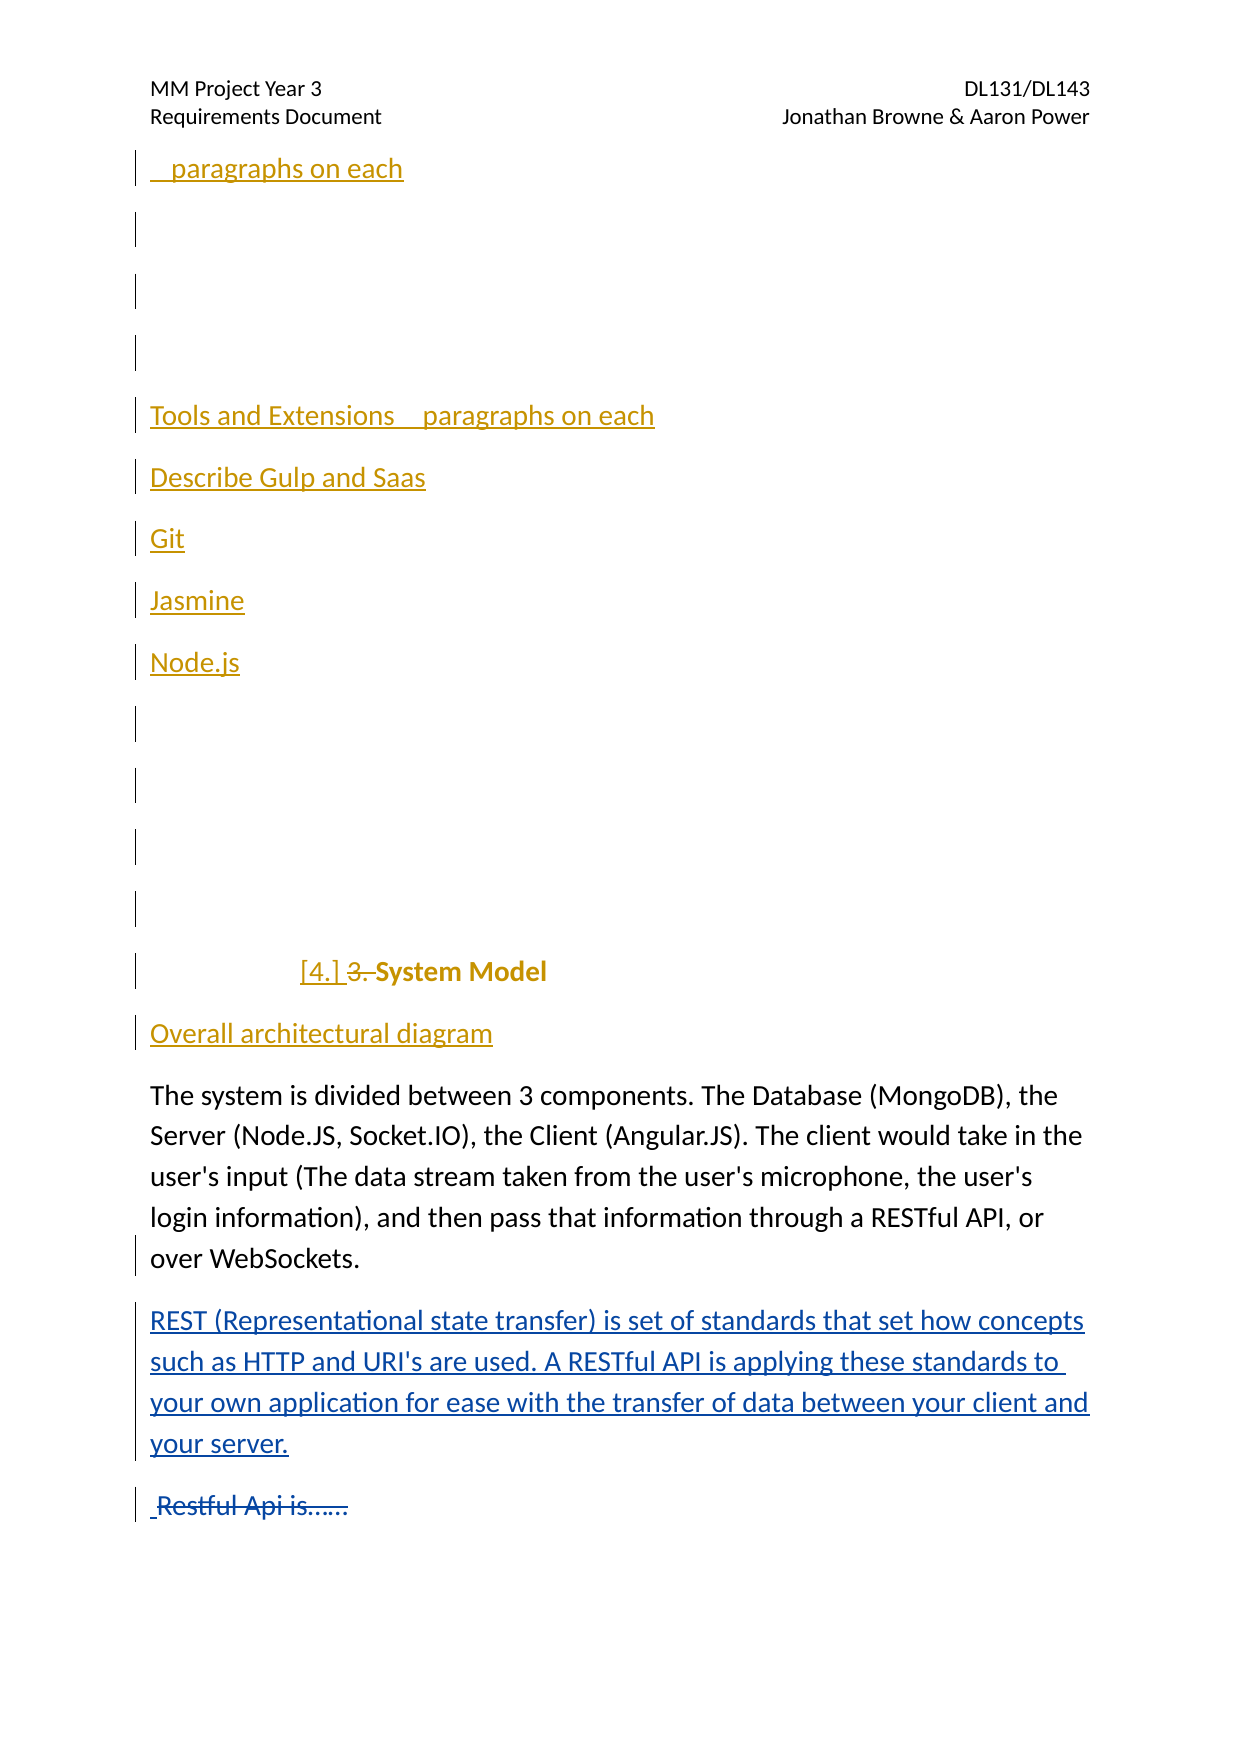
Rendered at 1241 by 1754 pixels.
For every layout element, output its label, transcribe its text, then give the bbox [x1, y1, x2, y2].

text your server. [150, 1416, 1090, 1461]
text REST (Representational state transfer) is set of standards that set how concepts such as HTTP and URI's are used. A RESTful API is applying these standards to your own application for ease with the transfer of data between your client and [150, 1302, 1090, 1414]
text The system is divided between 3 components. The Database (MongoDB), the Server (Node.JS, Socket.IO), the Client (Angular.JS). The client would take in the user's input (The data stream taken from the user's microphone, the user's login information), and then pass that information through a RESTful API, or over WebSockets. [150, 1077, 1090, 1276]
list System Model [300, 953, 1090, 989]
text Jasmine [150, 582, 1090, 618]
text Tools and Extensions _ paragraphs on each [150, 397, 1090, 433]
text Describe Gulp and Saas [150, 459, 1090, 494]
text Overall architectural diagram [150, 1015, 1090, 1050]
text Node.js [150, 644, 1090, 680]
text _ paragraphs on each [150, 150, 1090, 186]
text Git [150, 521, 1090, 556]
